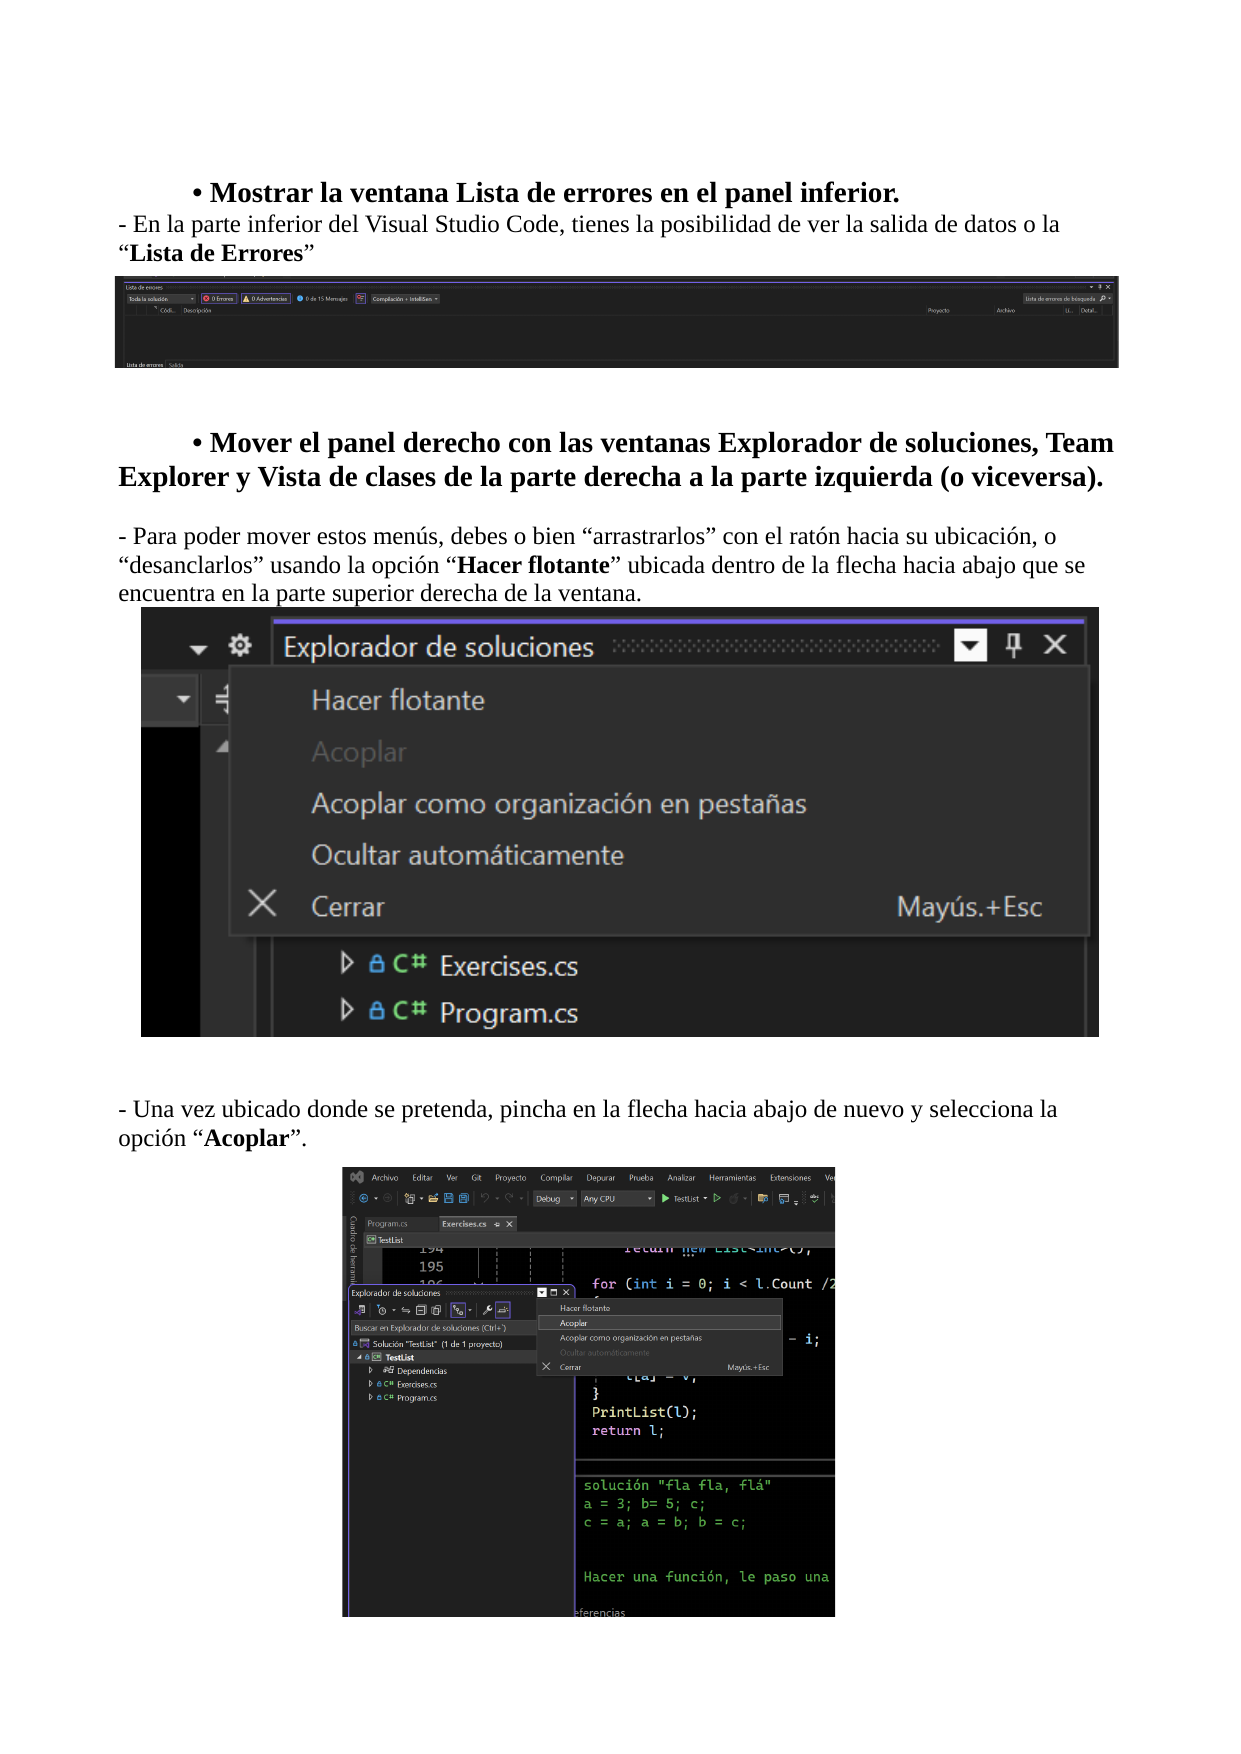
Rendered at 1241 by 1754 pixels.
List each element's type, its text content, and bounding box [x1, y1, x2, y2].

text • Mostrar la ventana Lista de errores en el panel inferior. [118, 176, 1122, 209]
text • Mover el panel derecho con las ventanas Explorador de soluciones, Team Explorer y Vista de clases de la parte derecha a la parte izquierda (o viceversa). [118, 425, 1122, 492]
text - En la parte inferior del Visual Studio Code, tienes la posibilidad de ver la salida de datos o la “Lista de Errores” [118, 209, 1122, 267]
picture [141, 607, 1099, 1037]
text - Una vez ubicado donde se pretenda, pincha en la flecha hacia abajo de nuevo y selecciona la opción “Acoplar”. [118, 1094, 1122, 1152]
picture [114, 276, 1119, 368]
text - Para poder mover estos menús, debes o bien “arrastrarlos” con el ratón hacia su ubicación, o “desanclarlos” usando la opción “Hacer flotante” ubicada dentro de la flecha hacia abajo que se encuentra en la parte superior derecha de la ventana. [118, 521, 1122, 607]
picture [342, 1167, 836, 1617]
